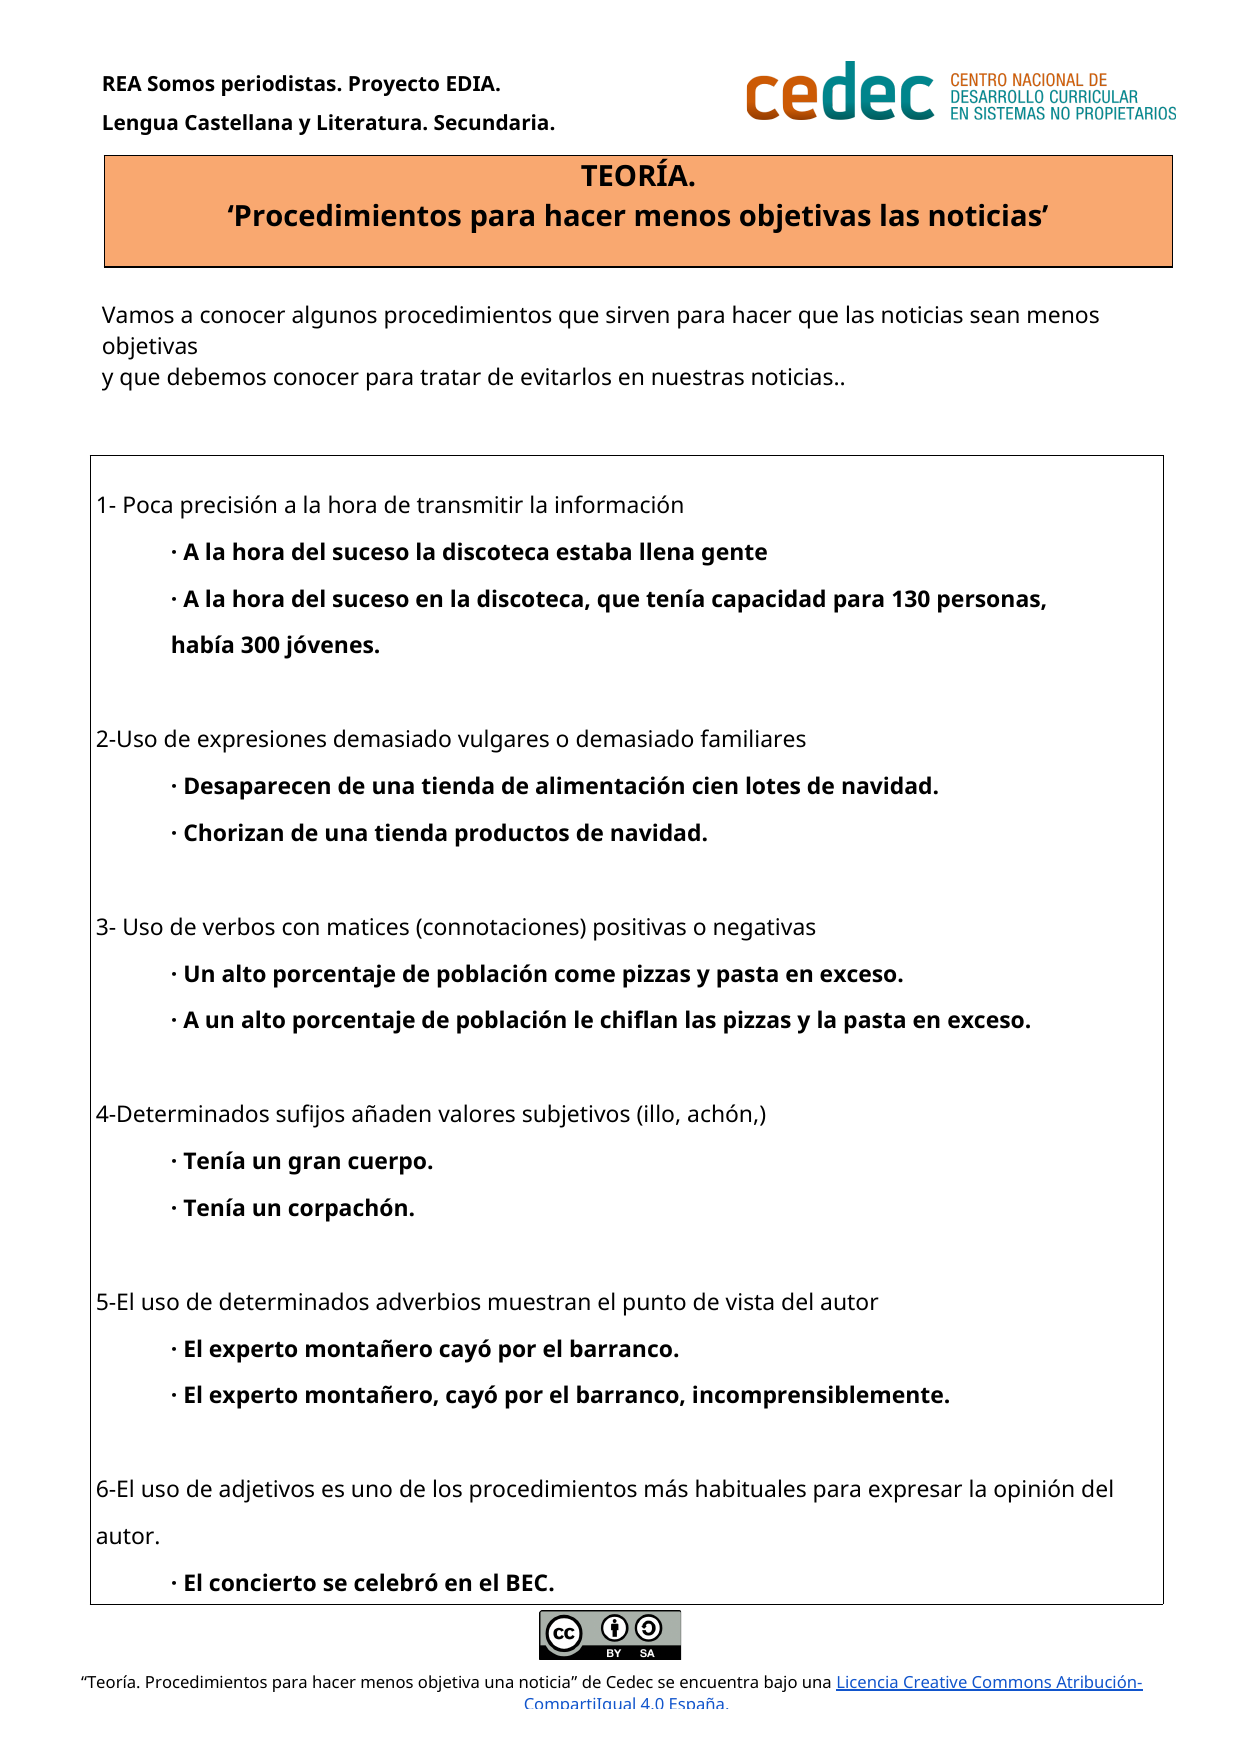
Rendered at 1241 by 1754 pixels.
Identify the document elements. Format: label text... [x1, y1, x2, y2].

table_header TEORÍA. ‘Procedimientos para hacer menos objetivas las noticias’ [105, 156, 1172, 266]
text Vamos a conocer algunos procedimientos que sirven para hacer que las noticias sean menos objetivas [102, 299, 1163, 361]
text y que debemos conocer para tratar de evitarlos en nuestras noticias.. [102, 361, 1163, 392]
picture [539, 1610, 682, 1660]
picture [746, 61, 1176, 120]
table_header 1- Poca precisión a la hora de transmitir la información · A la hora del suceso la discoteca estaba llena gente · A la hora del suceso en la discoteca, que tenía capacidad para 130 personas, había 300 jóvenes. 2-Uso de expresiones demasiado vulgares o demasiado familiares · Desaparecen de una tienda de alimentación cien lotes de navidad. · Chorizan de una tienda productos de navidad. 3- Uso de verbos con matices (connotaciones) positivas o negativas · Un alto porcentaje de población come pizzas y pasta en exceso. · A un alto porcentaje de población le chiflan las pizzas y la pasta en exceso. 4-Determinados sufijos añaden valores subjetivos (illo, achón,) · Tenía un gran cuerpo. · Tenía un corpachón. 5-El uso de determinados adverbios muestran el punto de vista del autor · El experto montañero cayó por el barranco. · El experto montañero, cayó por el barranco, incomprensiblemente. 6-El uso de adjetivos es uno de los procedimientos más habituales para expresar la opinión del autor. · El concierto se celebró en el BEC. [91, 456, 1163, 1604]
